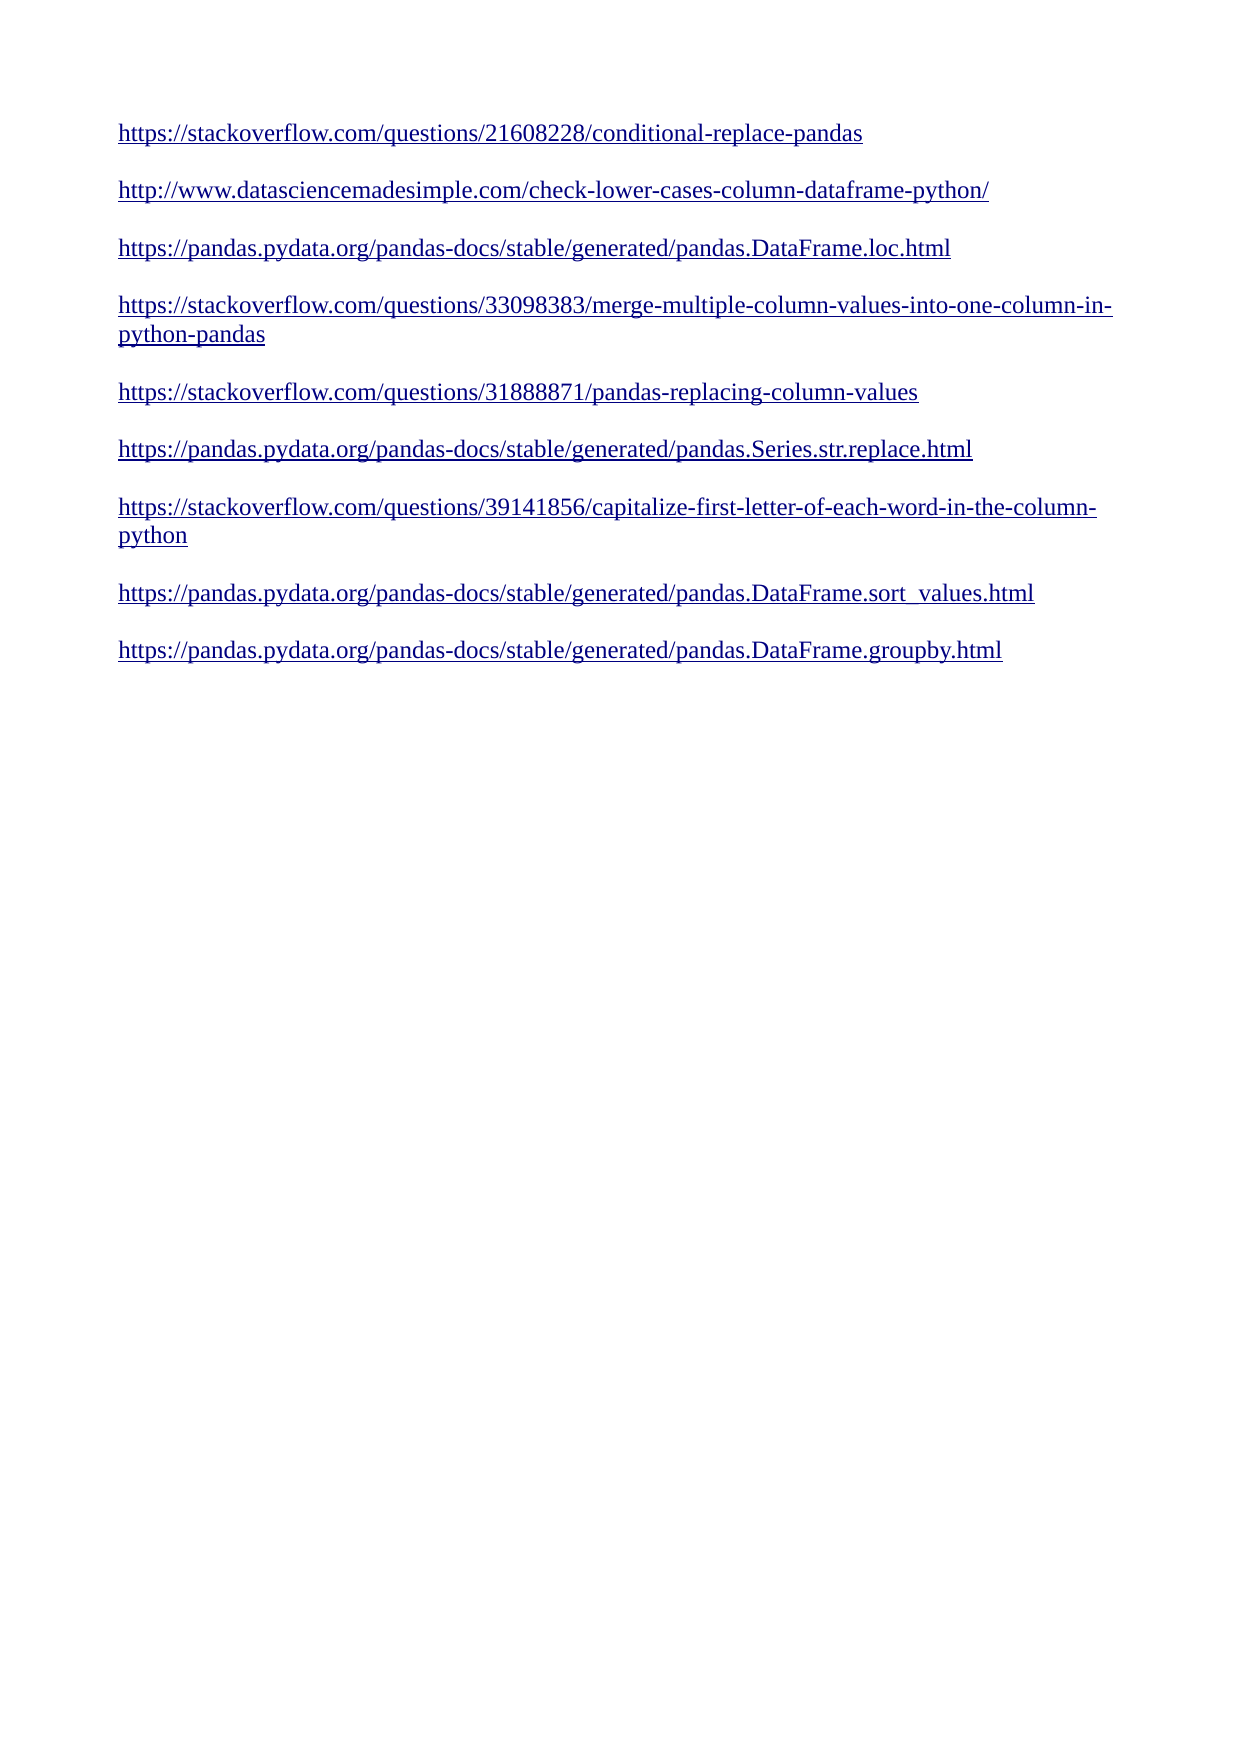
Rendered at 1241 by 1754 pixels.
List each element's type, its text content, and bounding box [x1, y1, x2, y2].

text https://pandas.pydata.org/pandas-docs/stable/generated/pandas.DataFrame.sort_values.html [118, 578, 1122, 607]
text http://www.datasciencemadesimple.com/check-lower-cases-column-dataframe-python/ [118, 176, 1122, 204]
text https://pandas.pydata.org/pandas-docs/stable/generated/pandas.DataFrame.loc.html [118, 233, 1122, 262]
text https://stackoverflow.com/questions/21608228/conditional-replace-pandas [118, 118, 1122, 147]
text https://pandas.pydata.org/pandas-docs/stable/generated/pandas.Series.str.replace.html [118, 434, 1122, 463]
text https://stackoverflow.com/questions/31888871/pandas-replacing-column-values [118, 377, 1122, 406]
text https://stackoverflow.com/questions/33098383/merge-multiple-column-values-into-one-column-in-python-pandas [118, 291, 1122, 348]
text https://pandas.pydata.org/pandas-docs/stable/generated/pandas.DataFrame.groupby.html [118, 636, 1122, 664]
text https://stackoverflow.com/questions/39141856/capitalize-first-letter-of-each-word-in-the-column-python [118, 492, 1122, 549]
